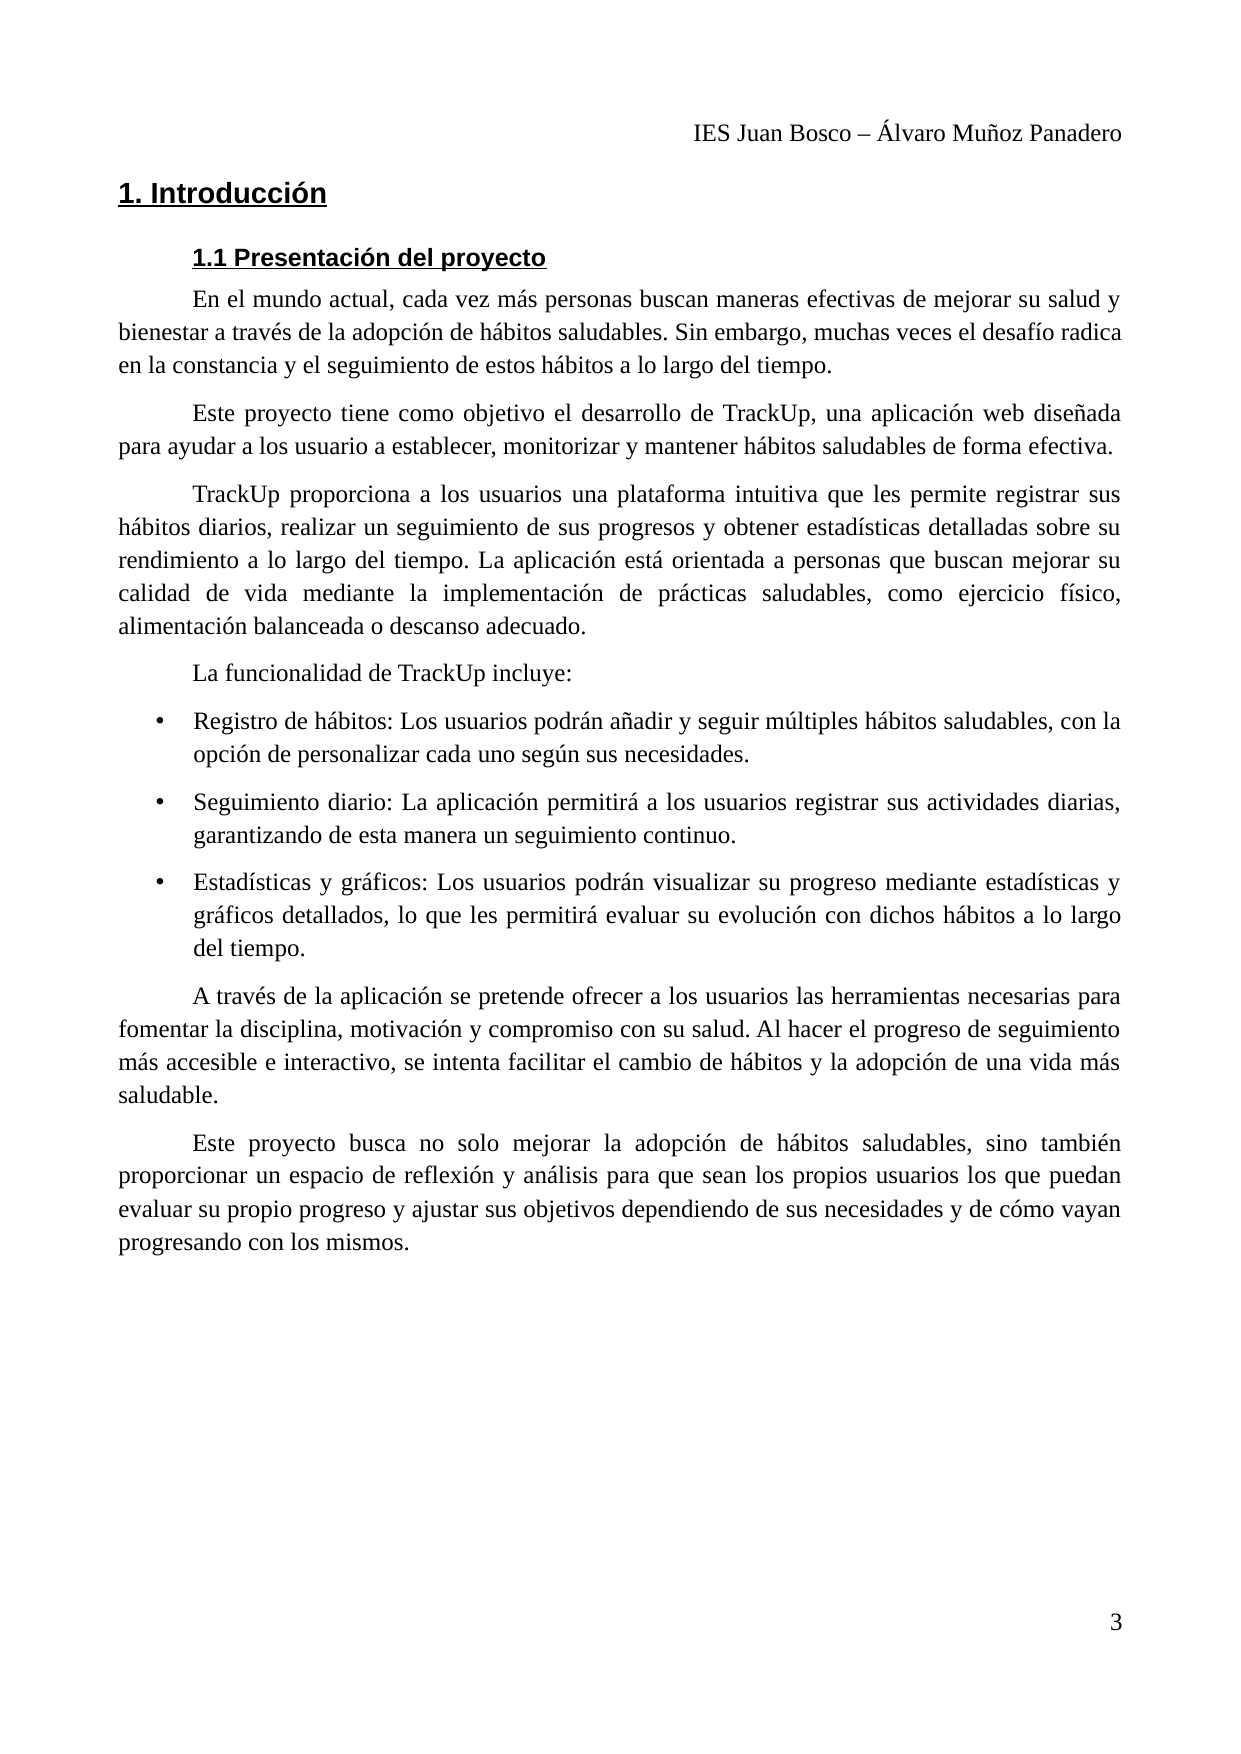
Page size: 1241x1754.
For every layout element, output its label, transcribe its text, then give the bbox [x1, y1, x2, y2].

subtitle 1. Introducción [118, 176, 1122, 210]
list Estadísticas y gráficos: Los usuarios podrán visualizar su progreso mediante estadísticas y gráficos detallados, lo que les permitirá evaluar su evolución con dichos hábitos a lo largo del tiempo. [156, 867, 1122, 962]
text Este proyecto busca no solo mejorar la adopción de hábitos saludables, sino también proporcionar un espacio de reflexión y análisis para que sean los propios usuarios los que puedan evaluar su propio progreso y ajustar sus objetivos dependiendo de sus necesidades y de cómo vayan progresando con los mismos. [118, 1128, 1122, 1255]
list Seguimiento diario: La aplicación permitirá a los usuarios registrar sus actividades diarias, garantizando de esta manera un seguimiento continuo. [156, 787, 1122, 848]
text La funcionalidad de TrackUp incluye: [118, 658, 1122, 687]
text En el mundo actual, cada vez más personas buscan maneras efectivas de mejorar su salud y bienestar a través de la adopción de hábitos saludables. Sin embargo, muchas veces el desafío radica en la constancia y el seguimiento de estos hábitos a lo largo del tiempo. [118, 284, 1122, 379]
text A través de la aplicación se pretende ofrecer a los usuarios las herramientas necesarias para fomentar la disciplina, motivación y compromiso con su salud. Al hacer el progreso de seguimiento más accesible e interactivo, se intenta facilitar el cambio de hábitos y la adopción de una vida más saludable. [118, 981, 1122, 1109]
subtitle 1.1 Presentación del proyecto [118, 243, 1122, 272]
list Registro de hábitos: Los usuarios podrán añadir y seguir múltiples hábitos saludables, con la opción de personalizar cada uno según sus necesidades. [156, 706, 1122, 768]
text Este proyecto tiene como objetivo el desarrollo de TrackUp, una aplicación web diseñada para ayudar a los usuario a establecer, monitorizar y mantener hábitos saludables de forma efectiva. [118, 398, 1122, 460]
text TrackUp proporciona a los usuarios una plataforma intuitiva que les permite registrar sus hábitos diarios, realizar un seguimiento de sus progresos y obtener estadísticas detalladas sobre su rendimiento a lo largo del tiempo. La aplicación está orientada a personas que buscan mejorar su calidad de vida mediante la implementación de prácticas saludables, como ejercicio físico, alimentación balanceada o descanso adecuado. [118, 479, 1122, 639]
